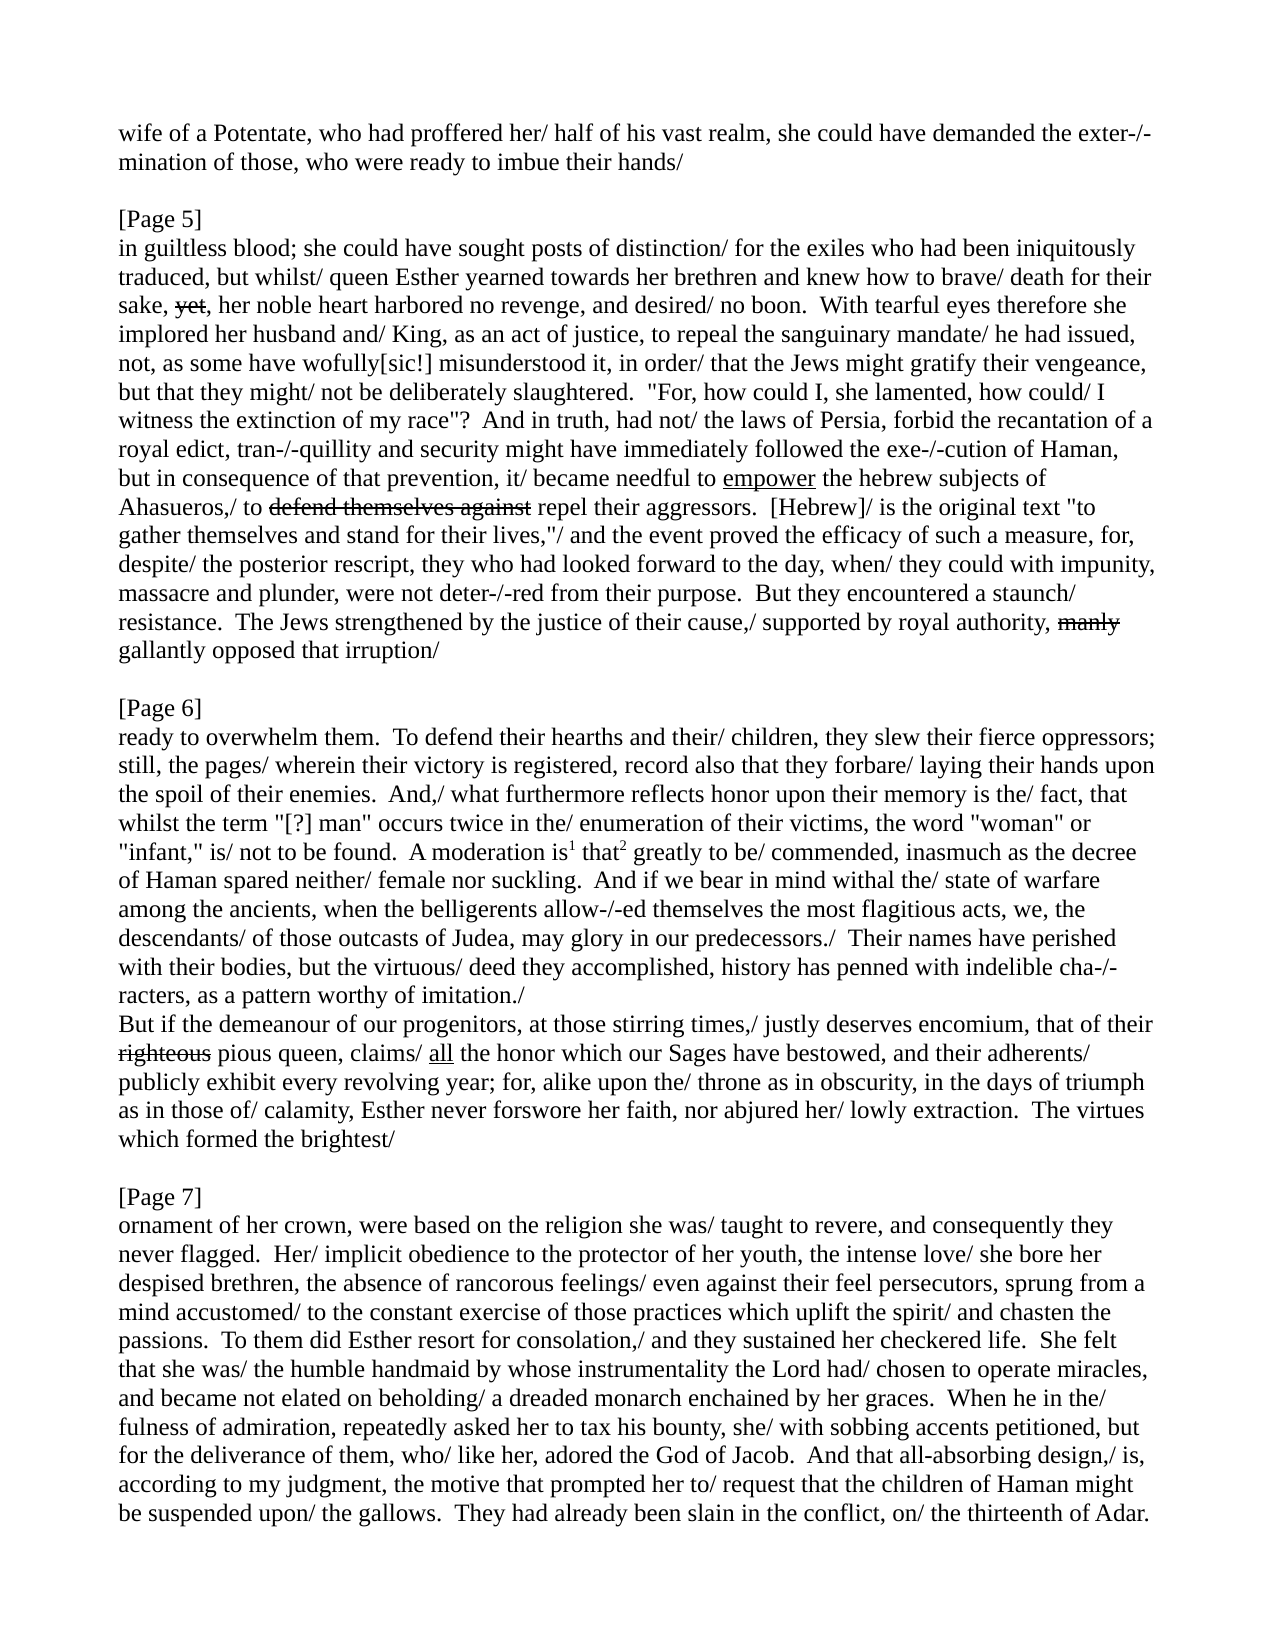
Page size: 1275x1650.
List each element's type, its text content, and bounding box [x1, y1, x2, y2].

text But if the demeanour of our progenitors, at those stirring times,/ justly deserves encomium, that of their righteous pious queen, claims/ all the honor which our Sages have bestowed, and their adherents/ publicly exhibit every revolving year; for, alike upon the/ throne as in obscurity, in the days of triumph as in those of/ calamity, Esther never forswore her faith, nor abjured her/ lowly extraction. The virtues which formed the brightest/ [118, 1009, 1157, 1153]
text [Page 5] [118, 204, 1157, 233]
text ready to overwhelm them. To defend their hearths and their/ children, they slew their fierce oppressors; still, the pages/ wherein their victory is registered, record also that they forbare/ laying their hands upon the spoil of their enemies. And,/ what furthermore reflects honor upon their memory is the/ fact, that whilst the term "[?] man" occurs twice in the/ enumeration of their victims, the word "woman" or "infant," is/ not to be found. A moderation is1 that2 greatly to be/ commended, inasmuch as the decree of Haman spared neither/ female nor suckling. And if we bear in mind withal the/ state of warfare among the ancients, when the belligerents allow-/-ed themselves the most flagitious acts, we, the descendants/ of those outcasts of Judea, may glory in our predecessors./ Their names have perished with their bodies, but the virtuous/ deed they accomplished, history has penned with indelible cha-/-racters, as a pattern worthy of imitation./ [118, 722, 1157, 1009]
text [Page 6] [118, 693, 1157, 722]
text wife of a Potentate, who had proffered her/ half of his vast realm, she could have demanded the exter-/-mination of those, who were ready to imbue their hands/ [118, 118, 1157, 176]
text [Page 7] [118, 1182, 1157, 1211]
text ornament of her crown, were based on the religion she was/ taught to revere, and consequently they never flagged. Her/ implicit obedience to the protector of her youth, the intense love/ she bore her despised brethren, the absence of rancorous feelings/ even against their feel persecutors, sprung from a mind accustomed/ to the constant exercise of those practices which uplift the spirit/ and chasten the passions. To them did Esther resort for consolation,/ and they sustained her checkered life. She felt that she was/ the humble handmaid by whose instrumentality the Lord had/ chosen to operate miracles, and became not elated on beholding/ a dreaded monarch enchained by her graces. When he in the/ fulness of admiration, repeatedly asked her to tax his bounty, she/ with sobbing accents petitioned, but for the deliverance of them, who/ like her, adored the God of Jacob. And that all-absorbing design,/ is, according to my judgment, the motive that prompted her to/ request that the children of Haman might be suspended upon/ the gallows. They had already been slain in the conflict, on/ the thirteenth of Adar. [118, 1211, 1157, 1527]
text in guiltless blood; she could have sought posts of distinction/ for the exiles who had been iniquitously traduced, but whilst/ queen Esther yearned towards her brethren and knew how to brave/ death for their sake, yet, her noble heart harbored no revenge, and desired/ no boon. With tearful eyes therefore she implored her husband and/ King, as an act of justice, to repeal the sanguinary mandate/ he had issued, not, as some have wofully[sic!] misunderstood it, in order/ that the Jews might gratify their vengeance, but that they might/ not be deliberately slaughtered. "For, how could I, she lamented, how could/ I witness the extinction of my race"? And in truth, had not/ the laws of Persia, forbid the recantation of a royal edict, tran-/-quillity and security might have immediately followed the exe-/-cution of Haman, but in consequence of that prevention, it/ became needful to empower the hebrew subjects of Ahasueros,/ to defend themselves against repel their aggressors. [Hebrew]/ is the original text "to gather themselves and stand for their lives,"/ and the event proved the efficacy of such a measure, for, despite/ the posterior rescript, they who had looked forward to the day, when/ they could with impunity, massacre and plunder, were not deter-/-red from their purpose. But they encountered a staunch/ resistance. The Jews strengthened by the justice of their cause,/ supported by royal authority, manly gallantly opposed that irruption/ [118, 233, 1157, 664]
